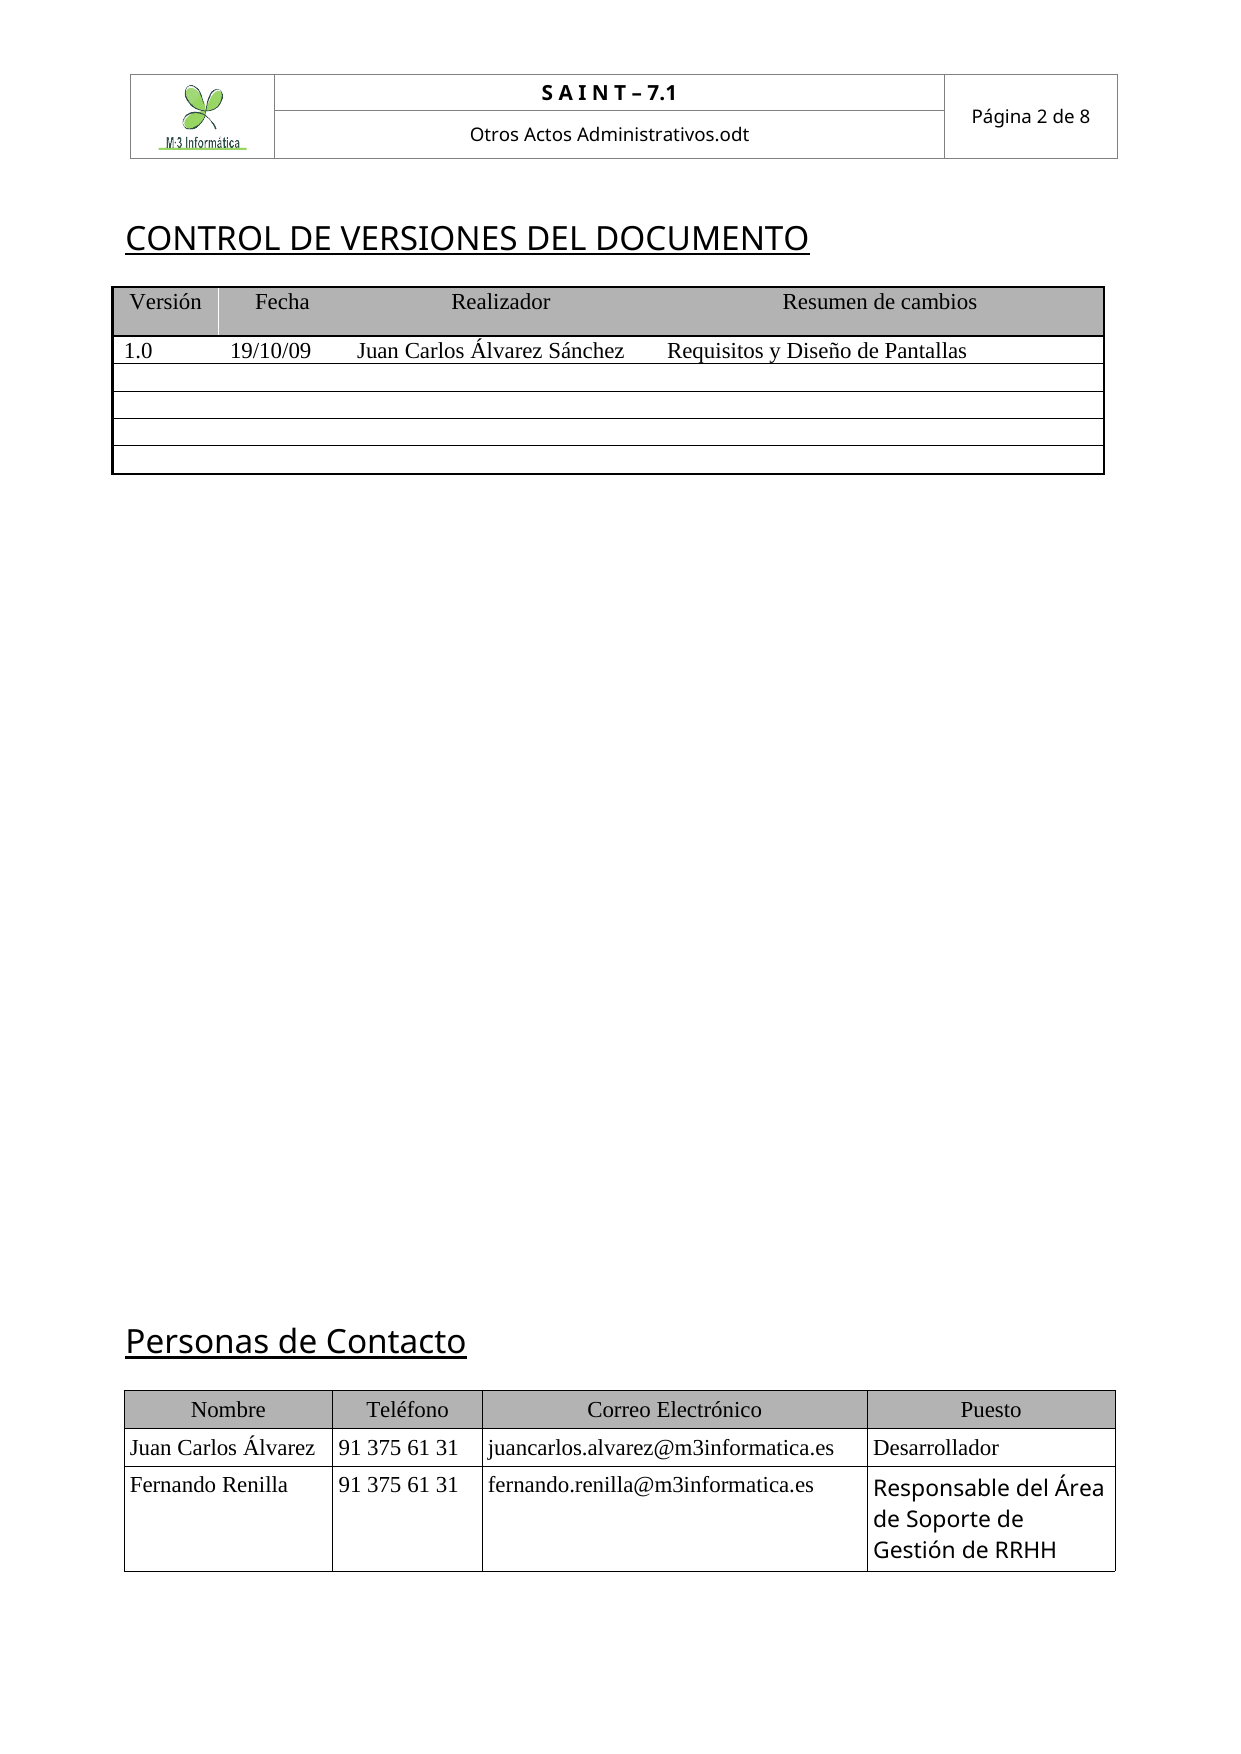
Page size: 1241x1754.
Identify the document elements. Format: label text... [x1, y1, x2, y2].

table_header Realizador [346, 288, 656, 335]
table_cell [656, 364, 1103, 391]
table_cell Juan Carlos Álvarez Sánchez [346, 337, 656, 363]
table_cell [219, 392, 346, 418]
table_header Teléfono [333, 1391, 482, 1428]
table_cell 91 375 61 31 [333, 1467, 482, 1571]
table_header Fecha [219, 288, 346, 335]
table_cell [219, 446, 346, 473]
table_header Correo Electrónico [483, 1391, 867, 1428]
table_cell Requisitos y Diseño de Pantallas [656, 337, 1103, 363]
text CONTROL DE VERSIONES DEL DOCUMENTO [125, 214, 1115, 260]
table_header Resumen de cambios [656, 288, 1103, 335]
table_cell [656, 446, 1103, 473]
table_cell juancarlos.alvarez@m3informatica.es [483, 1429, 867, 1466]
table_cell [656, 419, 1103, 445]
table_cell 91 375 61 31 [333, 1429, 482, 1466]
text Personas de Contacto [125, 1318, 1115, 1363]
table_cell [346, 419, 656, 445]
table_cell 19/10/09 [219, 337, 346, 363]
table_cell Juan Carlos Álvarez [125, 1429, 332, 1466]
table_cell fernando.renilla@m3informatica.es [483, 1467, 867, 1571]
table_header Versión [114, 288, 218, 335]
table_cell [346, 364, 656, 391]
table_cell Responsable del Área de Soporte de Gestión de RRHH [868, 1467, 1115, 1571]
table_cell Fernando Renilla [125, 1467, 332, 1571]
table_cell [114, 419, 218, 445]
table_cell [656, 392, 1103, 418]
table_cell [114, 392, 218, 418]
table_cell [114, 364, 218, 391]
table_header Puesto [868, 1391, 1115, 1428]
table_cell [346, 392, 656, 418]
table_cell [219, 364, 346, 391]
table_cell 1.0 [114, 337, 218, 363]
table_cell [114, 446, 218, 473]
table_cell [346, 446, 656, 473]
table_cell [219, 419, 346, 445]
picture [158, 83, 247, 150]
table_cell Desarrollador [868, 1429, 1115, 1466]
table_header Nombre [125, 1391, 332, 1428]
